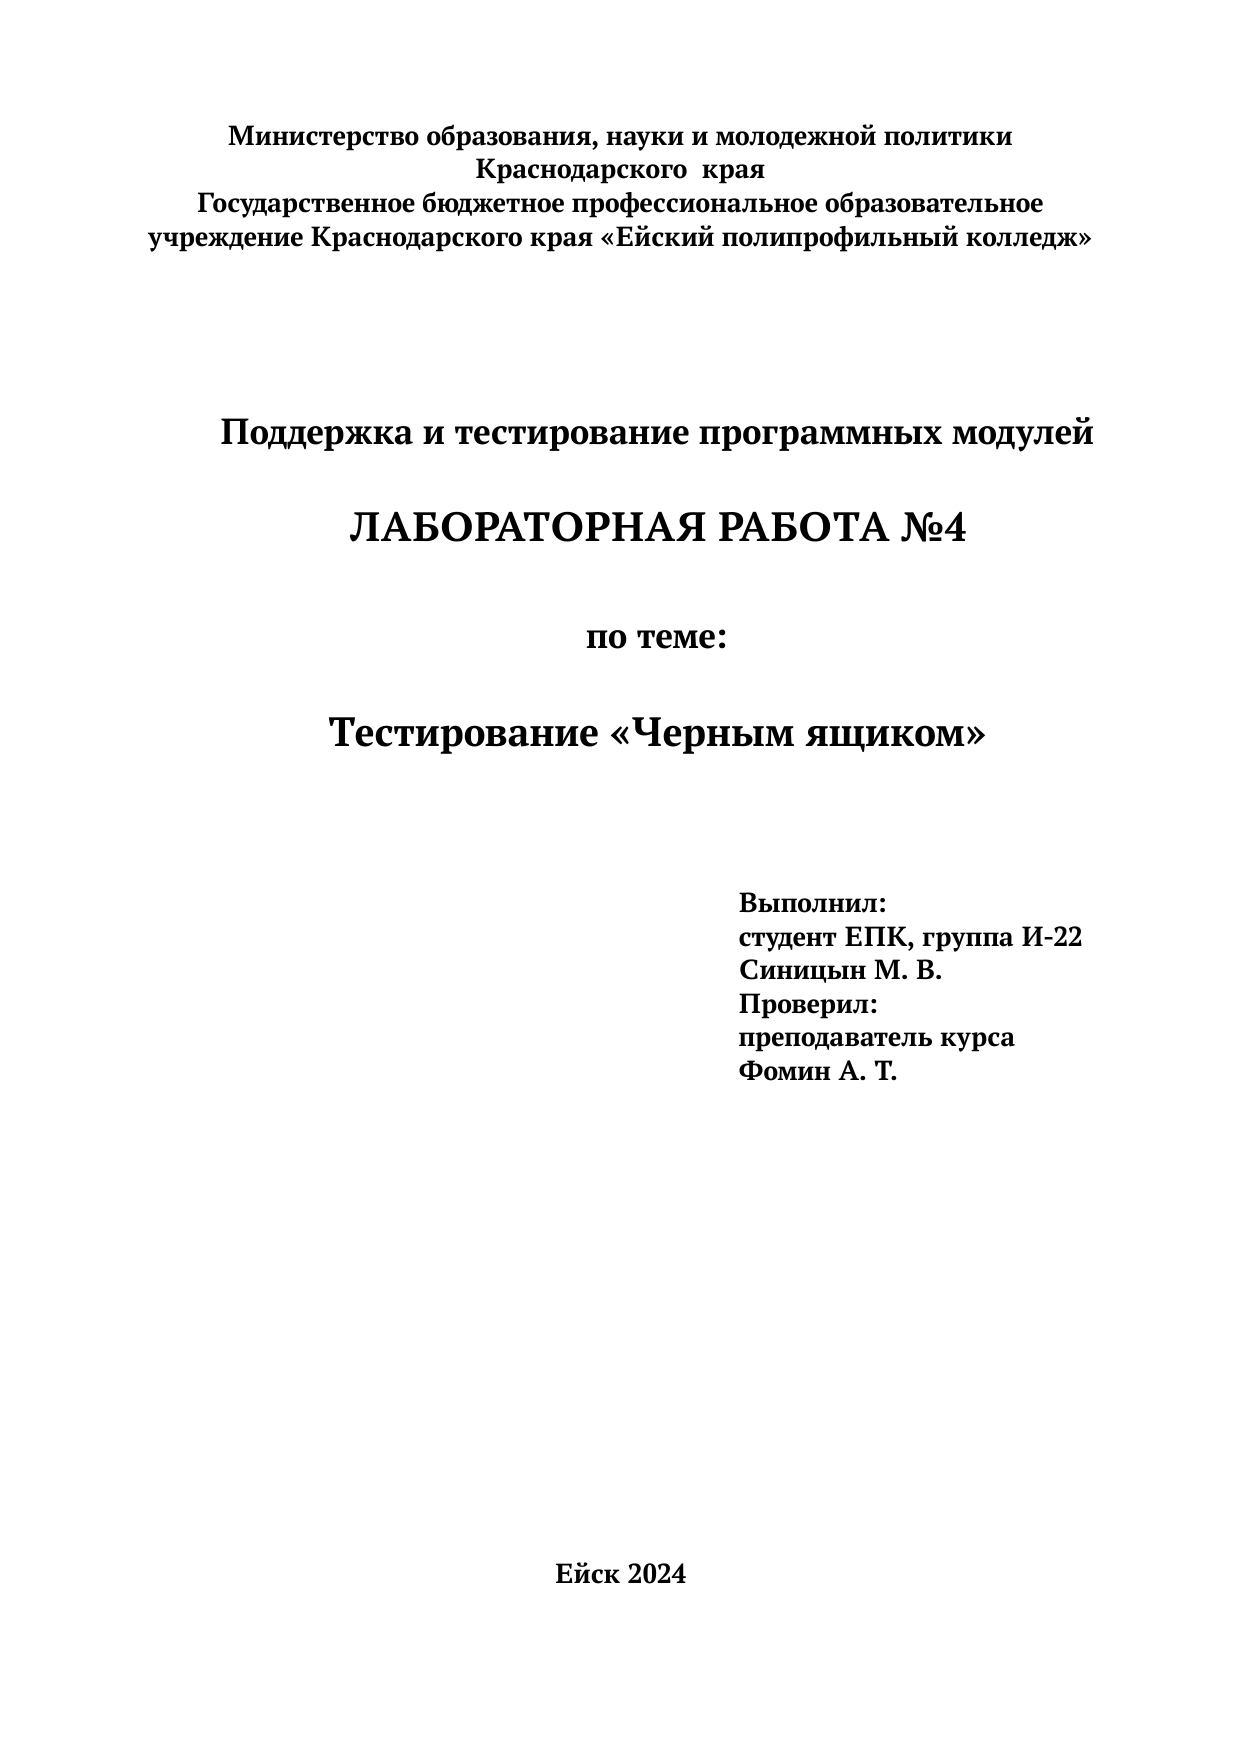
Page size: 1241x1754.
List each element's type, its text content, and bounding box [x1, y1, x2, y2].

text Ейск 2024 [118, 1556, 1122, 1589]
text Государственное бюджетное профессиональное образовательное учреждение Краснодарского края «Ейский полипрофильный колледж» [118, 185, 1122, 252]
subtitle Тестирование «Черным ящиком» [192, 705, 1122, 755]
text преподаватель курса [738, 1019, 1122, 1053]
text по теме: [192, 613, 1122, 657]
text Синицын М. В. [738, 952, 1122, 986]
text ЛАБОРАТОРНАЯ РАБОТА №4 [192, 501, 1122, 551]
text Проверил: [738, 986, 1122, 1019]
text Министерство образования, науки и молодежной политики [118, 118, 1122, 152]
text Фомин А. Т. [738, 1053, 1122, 1086]
text Выполнил: [738, 885, 1122, 919]
text Краснодарского края [118, 152, 1122, 185]
text студент ЕПК, группа И-22 [738, 919, 1122, 952]
text Поддержка и тестирование программных модулей [192, 408, 1122, 452]
